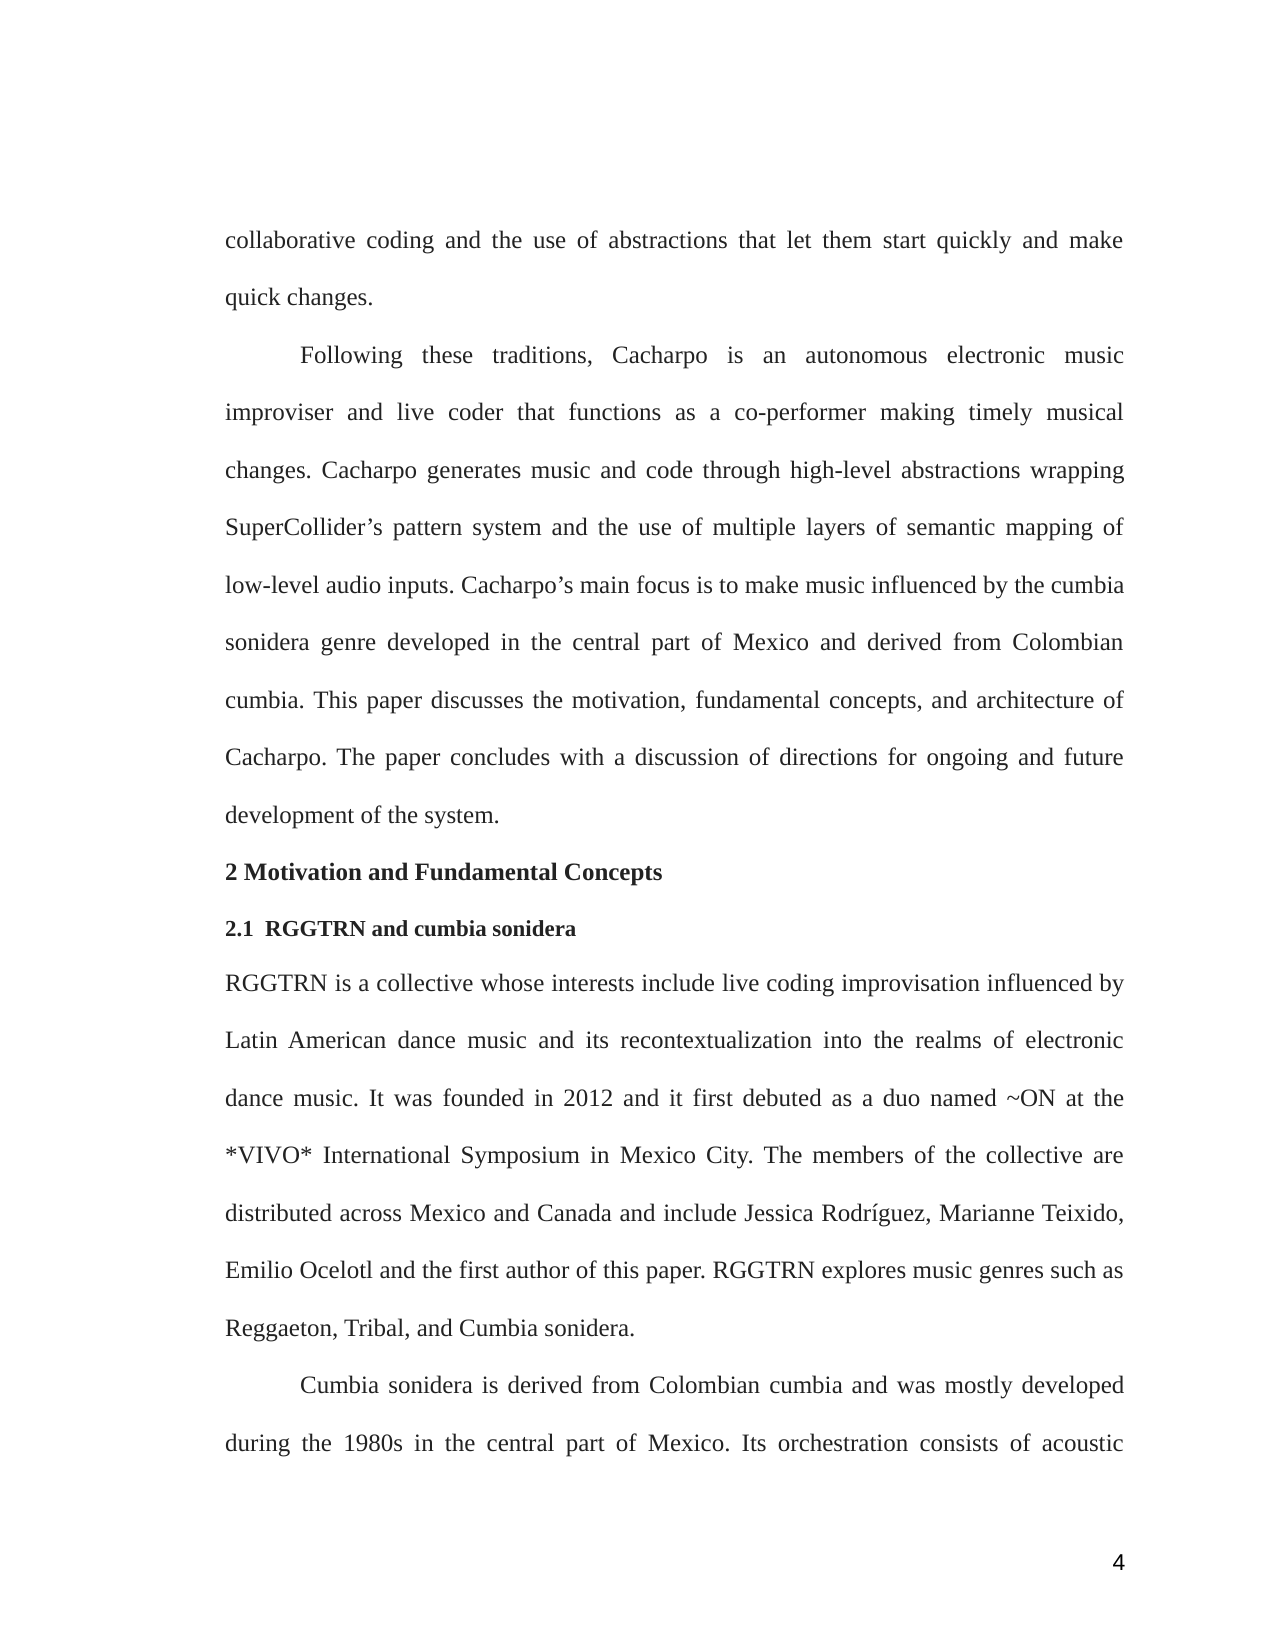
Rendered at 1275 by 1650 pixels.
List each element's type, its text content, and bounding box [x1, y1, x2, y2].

text Cumbia sonidera is derived from Colombian cumbia and was mostly developed during the 1980s in the central part of Mexico. Its orchestration consists of acoustic [225, 1370, 1125, 1456]
subtitle 2 Motivation and Fundamental Concepts [225, 857, 1125, 886]
text collaborative coding and the use of abstractions that let them start quickly and make quick changes. [225, 225, 1125, 311]
text Following these traditions, Cacharpo is an autonomous electronic music improviser and live coder that functions as a co-performer making timely musical changes. Cacharpo generates music and code through high-level abstractions wrapping SuperCollider’s pattern system and the use of multiple layers of semantic mapping of low-level audio inputs. Cacharpo’s main focus is to make music influenced by the cumbia sonidera genre developed in the central part of Mexico and derived from Colombian cumbia. This paper discusses the motivation, fundamental concepts, and architecture of Cacharpo. The paper concludes with a discussion of directions for ongoing and future development of the system. [225, 340, 1125, 829]
subtitle 2.1 RGGTRN and cumbia sonidera [225, 915, 1125, 941]
text RGGTRN is a collective whose interests include live coding improvisation influenced by Latin American dance music and its recontextualization into the realms of electronic dance music. It was founded in 2012 and it first debuted as a duo named ~ON at the *VIVO* International Symposium in Mexico City. The members of the collective are distributed across Mexico and Canada and include Jessica Rodríguez, Marianne Teixido, Emilio Ocelotl and the first author of this paper. RGGTRN explores music genres such as Reggaeton, Tribal, and Cumbia sonidera. [225, 968, 1125, 1341]
